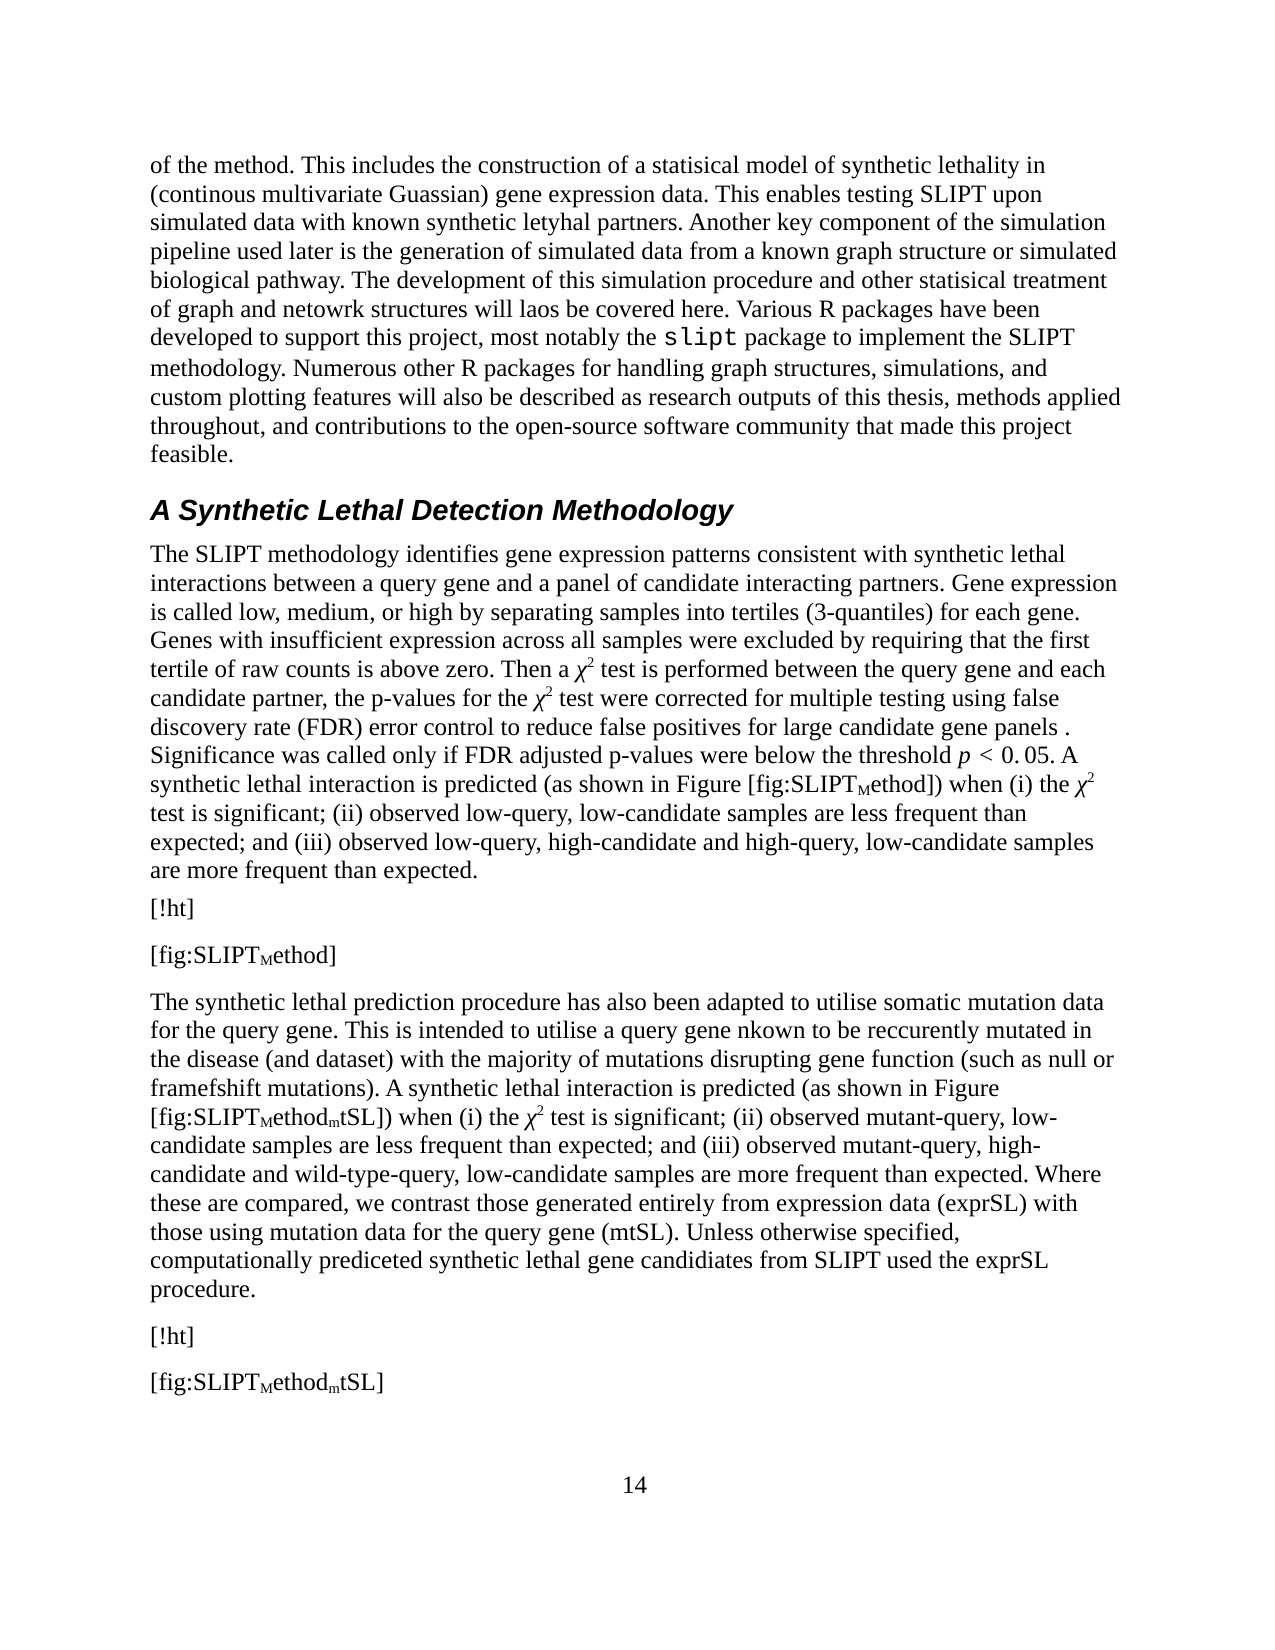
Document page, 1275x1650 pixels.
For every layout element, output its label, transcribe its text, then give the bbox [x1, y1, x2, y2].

text [fig:SLIPTMethod] [150, 940, 1125, 969]
subtitle A Synthetic Lethal Detection Methodology [150, 493, 1125, 527]
text of the method. This includes the construction of a statisical model of synthetic lethality in (continous multivariate Guassian) gene expression data. This enables testing SLIPT upon simulated data with known synthetic letyhal partners. Another key component of the simulation pipeline used later is the generation of simulated data from a known graph structure or simulated biological pathway. The development of this simulation procedure and other statisical treatment of graph and netowrk structures will laos be covered here. Various R packages have been developed to support this project, most notably the slipt package to implement the SLIPT methodology. Numerous other R packages for handling graph structures, simulations, and custom plotting features will also be described as research outputs of this thesis, methods applied throughout, and contributions to the open-source software community that made this project feasible. [150, 150, 1125, 468]
text [!ht] [150, 893, 1125, 922]
text The SLIPT methodology identifies gene expression patterns consistent with synthetic lethal interactions between a query gene and a panel of candidate interacting partners. Gene expression is called low, medium, or high by separating samples into tertiles (3-quantiles) for each gene. Genes with insufficient expression across all samples were excluded by requiring that the first tertile of raw counts is above zero. Then a χ2 test is performed between the query gene and each candidate partner, the p-values for the χ2 test were corrected for multiple testing using false discovery rate (FDR) error control to reduce false positives for large candidate gene panels . Significance was called only if FDR adjusted p-values were below the threshold p < 0. 05. A synthetic lethal interaction is predicted (as shown in Figure [fig:SLIPTMethod]) when (i) the χ2 test is significant; (ii) observed low-query, low-candidate samples are less frequent than expected; and (iii) observed low-query, high-candidate and high-query, low-candidate samples are more frequent than expected. [150, 539, 1125, 884]
text [!ht] [150, 1321, 1125, 1349]
text The synthetic lethal prediction procedure has also been adapted to utilise somatic mutation data for the query gene. This is intended to utilise a query gene nkown to be reccurently mutated in the disease (and dataset) with the majority of mutations disrupting gene function (such as null or framefshift mutations). A synthetic lethal interaction is predicted (as shown in Figure [fig:SLIPTMethodmtSL]) when (i) the χ2 test is significant; (ii) observed mutant-query, low-candidate samples are less frequent than expected; and (iii) observed mutant-query, high-candidate and wild-type-query, low-candidate samples are more frequent than expected. Where these are compared, we contrast those generated entirely from expression data (exprSL) with those using mutation data for the query gene (mtSL). Unless otherwise specified, computationally prediceted synthetic lethal gene candidiates from SLIPT used the exprSL procedure. [150, 987, 1125, 1303]
text [fig:SLIPTMethodmtSL] [150, 1367, 1125, 1396]
